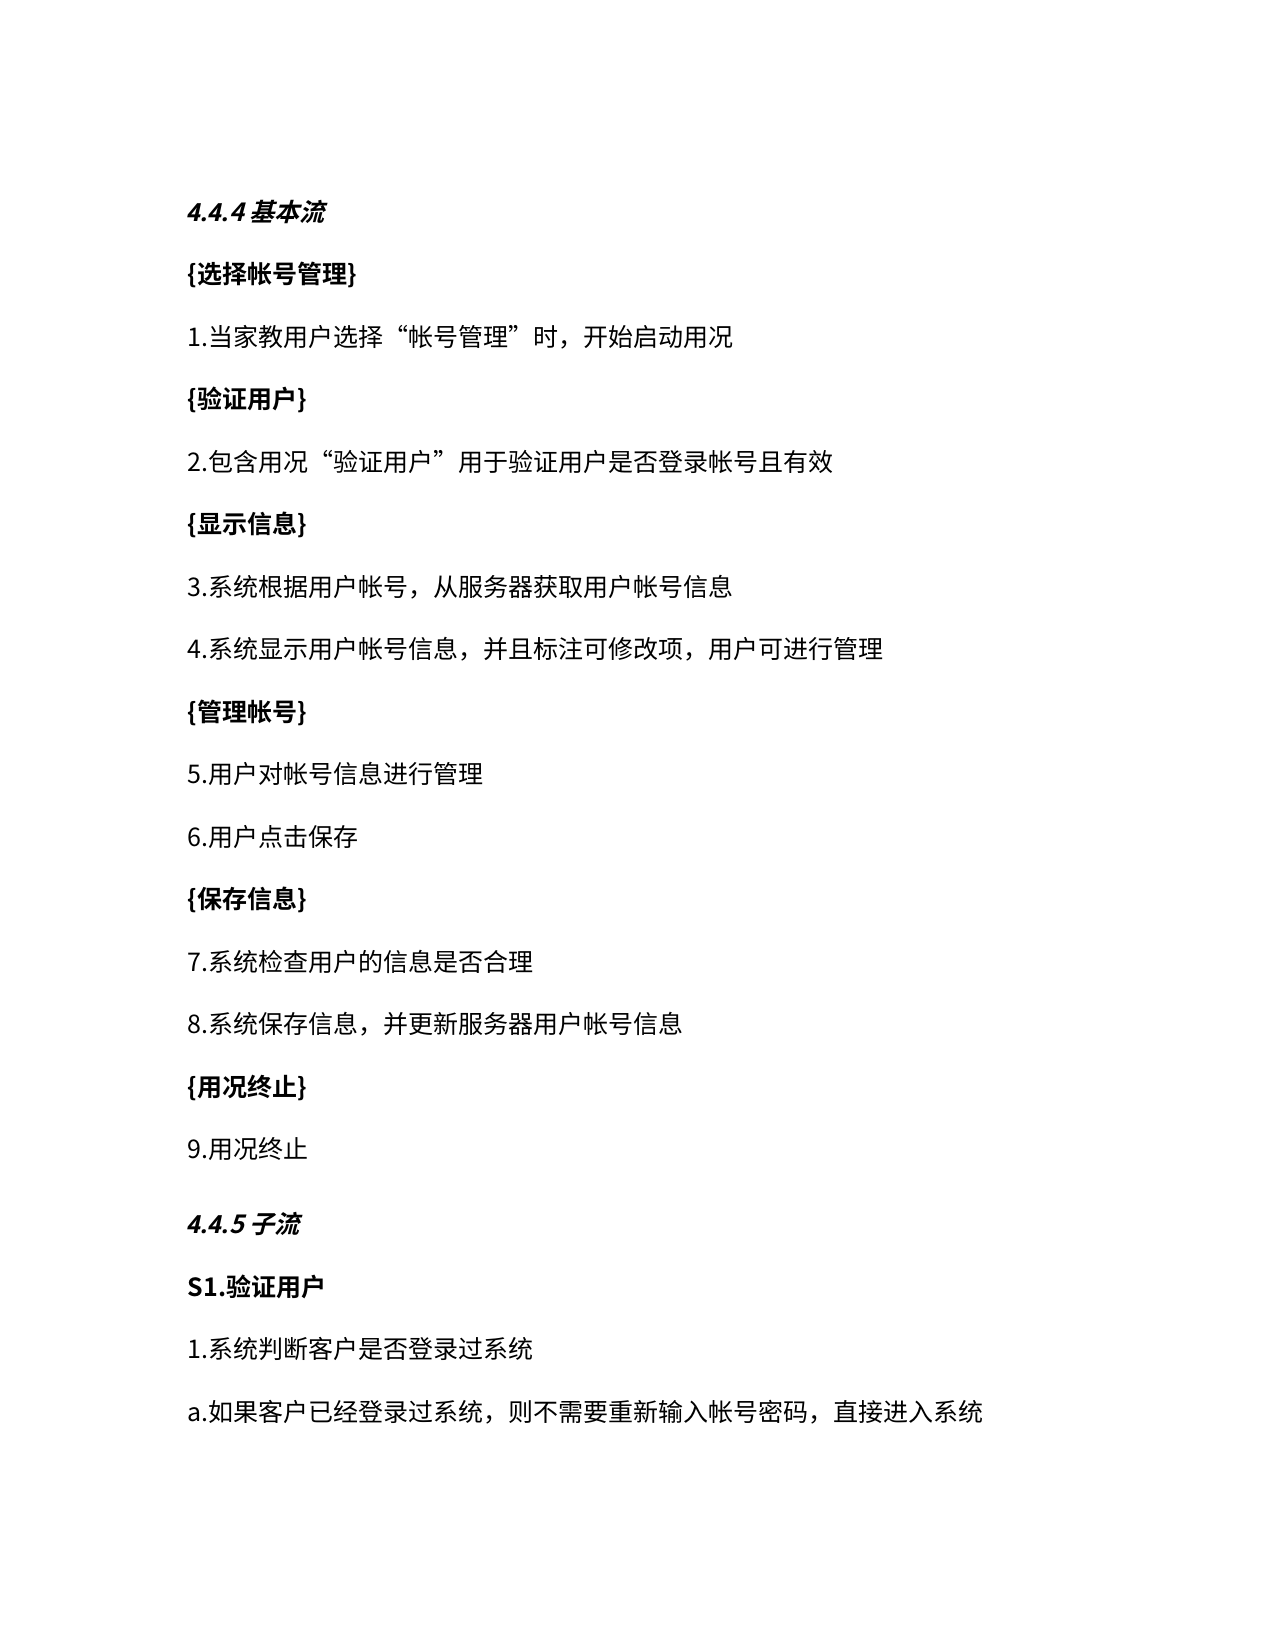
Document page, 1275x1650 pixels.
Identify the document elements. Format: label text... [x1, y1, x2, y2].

subtitle 4.4.4基本流 [187, 169, 1087, 231]
text {用况终止} [187, 1044, 1087, 1106]
text 1.当家教用户选择“帐号管理”时，开始启动用况 [187, 294, 1087, 356]
text 7.系统检查用户的信息是否合理 [187, 919, 1087, 981]
text 3.系统根据用户帐号，从服务器获取用户帐号信息 [187, 544, 1087, 606]
text 5.用户对帐号信息进行管理 [187, 731, 1087, 794]
text S1.验证用户 [187, 1244, 1087, 1306]
text {验证用户} [187, 356, 1087, 419]
text 2.包含用况“验证用户”用于验证用户是否登录帐号且有效 [187, 419, 1087, 481]
text {显示信息} [187, 481, 1087, 544]
text 8.系统保存信息，并更新服务器用户帐号信息 [187, 981, 1087, 1044]
text 4.系统显示用户帐号信息，并且标注可修改项，用户可进行管理 [187, 606, 1087, 669]
subtitle 4.4.5子流 [187, 1181, 1087, 1244]
text {管理帐号} [187, 669, 1087, 731]
text 9.用况终止 [187, 1106, 1087, 1169]
text 6.用户点击保存 [187, 794, 1087, 856]
text 1.系统判断客户是否登录过系统 [187, 1306, 1087, 1369]
text {保存信息} [187, 856, 1087, 919]
text {选择帐号管理} [187, 231, 1087, 294]
text a.如果客户已经登录过系统，则不需要重新输入帐号密码，直接进入系统 [187, 1369, 1087, 1431]
